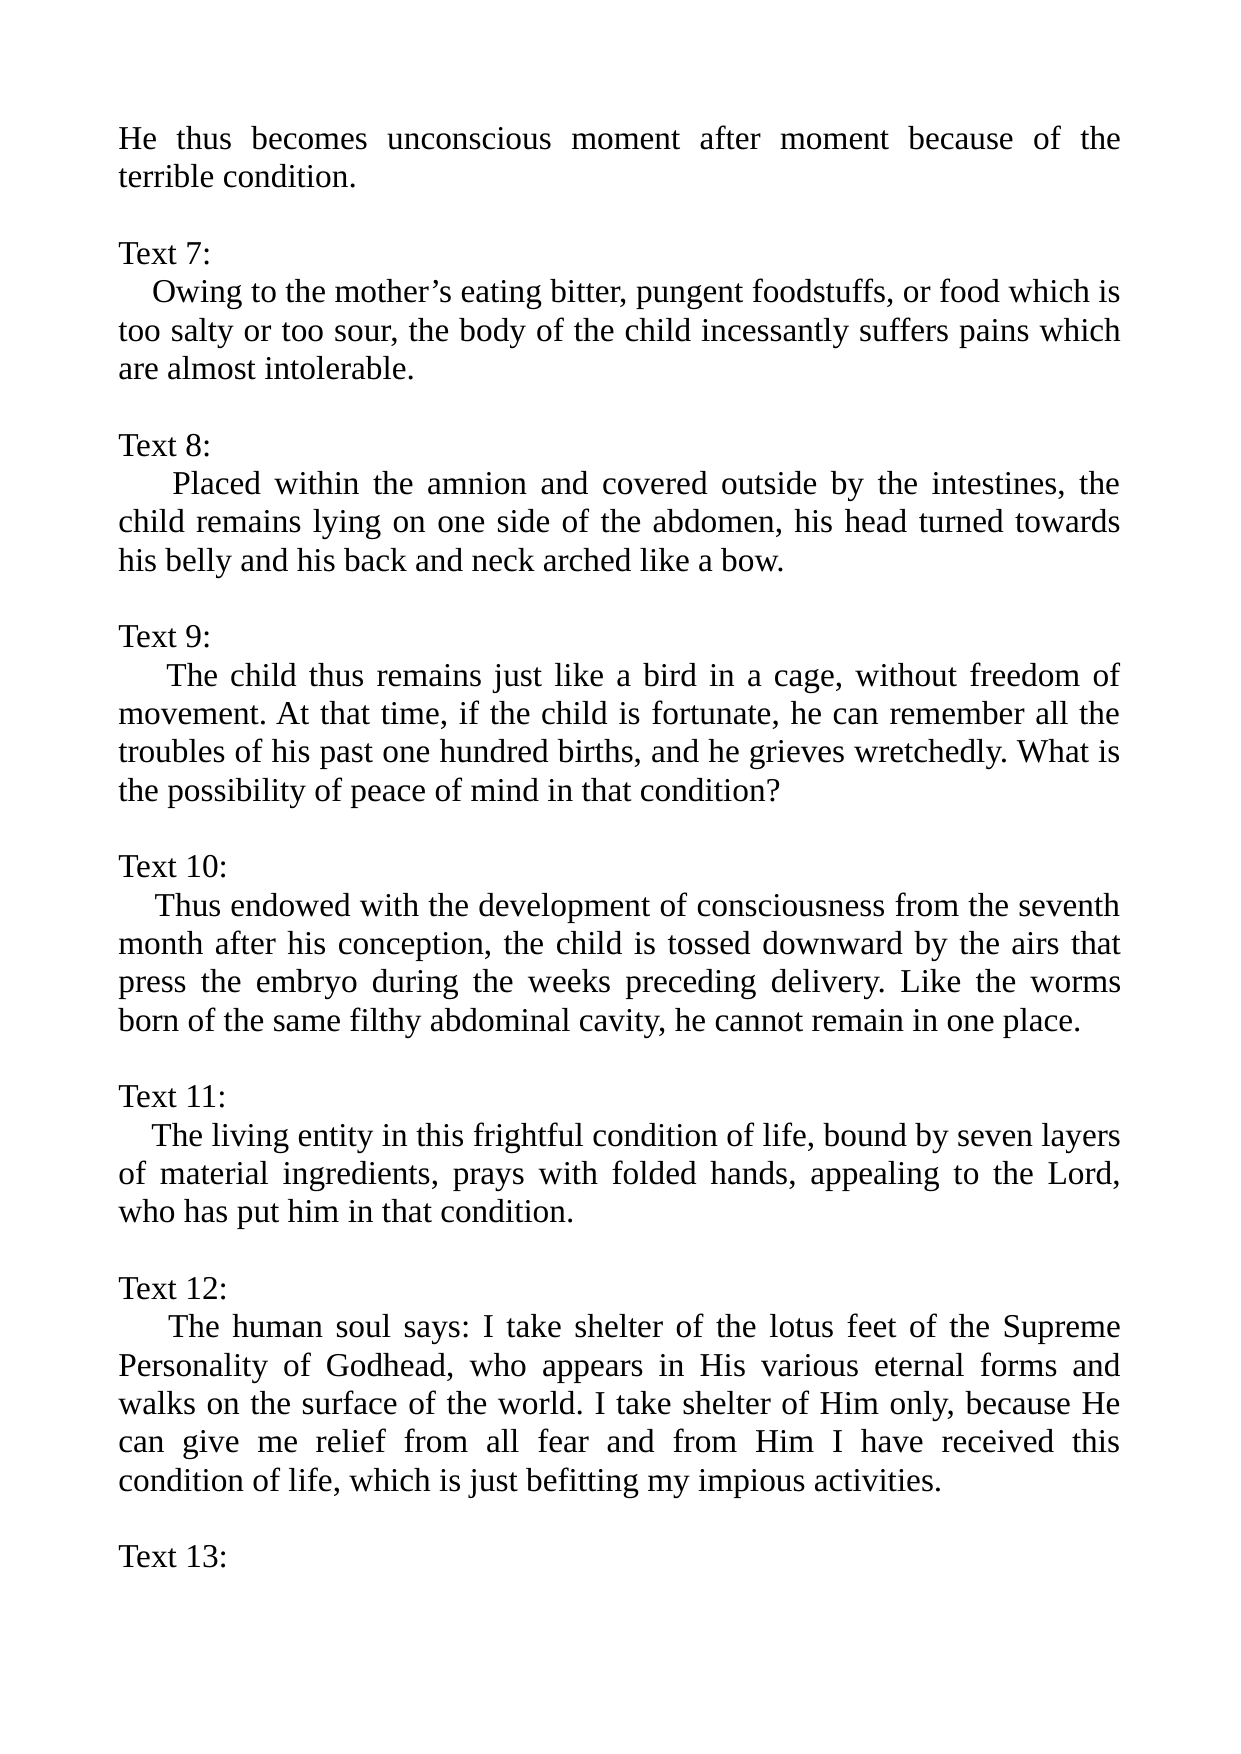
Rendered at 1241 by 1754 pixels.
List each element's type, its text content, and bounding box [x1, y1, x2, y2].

text Thus endowed with the development of consciousness from the seventh month after his conception, the child is tossed downward by the airs that press the embryo during the weeks preceding delivery. Like the worms born of the same filthy abdominal cavity, he cannot remain in one place. [118, 885, 1122, 1038]
text Placed within the amnion and covered outside by the intestines, the child remains lying on one side of the abdomen, his head turned towards his belly and his back and neck arched like a bow. [118, 463, 1122, 578]
text Text 10: [118, 846, 1122, 885]
text Text 12: [118, 1268, 1122, 1306]
text He thus becomes unconscious moment after moment because of the terrible condition. [118, 118, 1122, 195]
text Text 8: [118, 425, 1122, 463]
text The living entity in this frightful condition of life, bound by seven layers of material ingredients, prays with folded hands, appealing to the Lord, who has put him in that condition. [118, 1115, 1122, 1230]
text Text 9: [118, 616, 1122, 655]
text Text 7: [118, 233, 1122, 271]
text Text 13: [118, 1536, 1122, 1575]
text The human soul says: I take shelter of the lotus feet of the Supreme Personality of Godhead, who appears in His various eternal forms and walks on the surface of the world. I take shelter of Him only, because He can give me relief from all fear and from Him I have received this condition of life, which is just befitting my impious activities. [118, 1306, 1122, 1498]
text Text 11: [118, 1076, 1122, 1115]
text Owing to the mother’s eating bitter, pungent foodstuffs, or food which is too salty or too sour, the body of the child incessantly suffers pains which are almost intolerable. [118, 271, 1122, 386]
text The child thus remains just like a bird in a cage, without freedom of movement. At that time, if the child is fortunate, he can remember all the troubles of his past one hundred births, and he grieves wretchedly. What is the possibility of peace of mind in that condition? [118, 655, 1122, 808]
